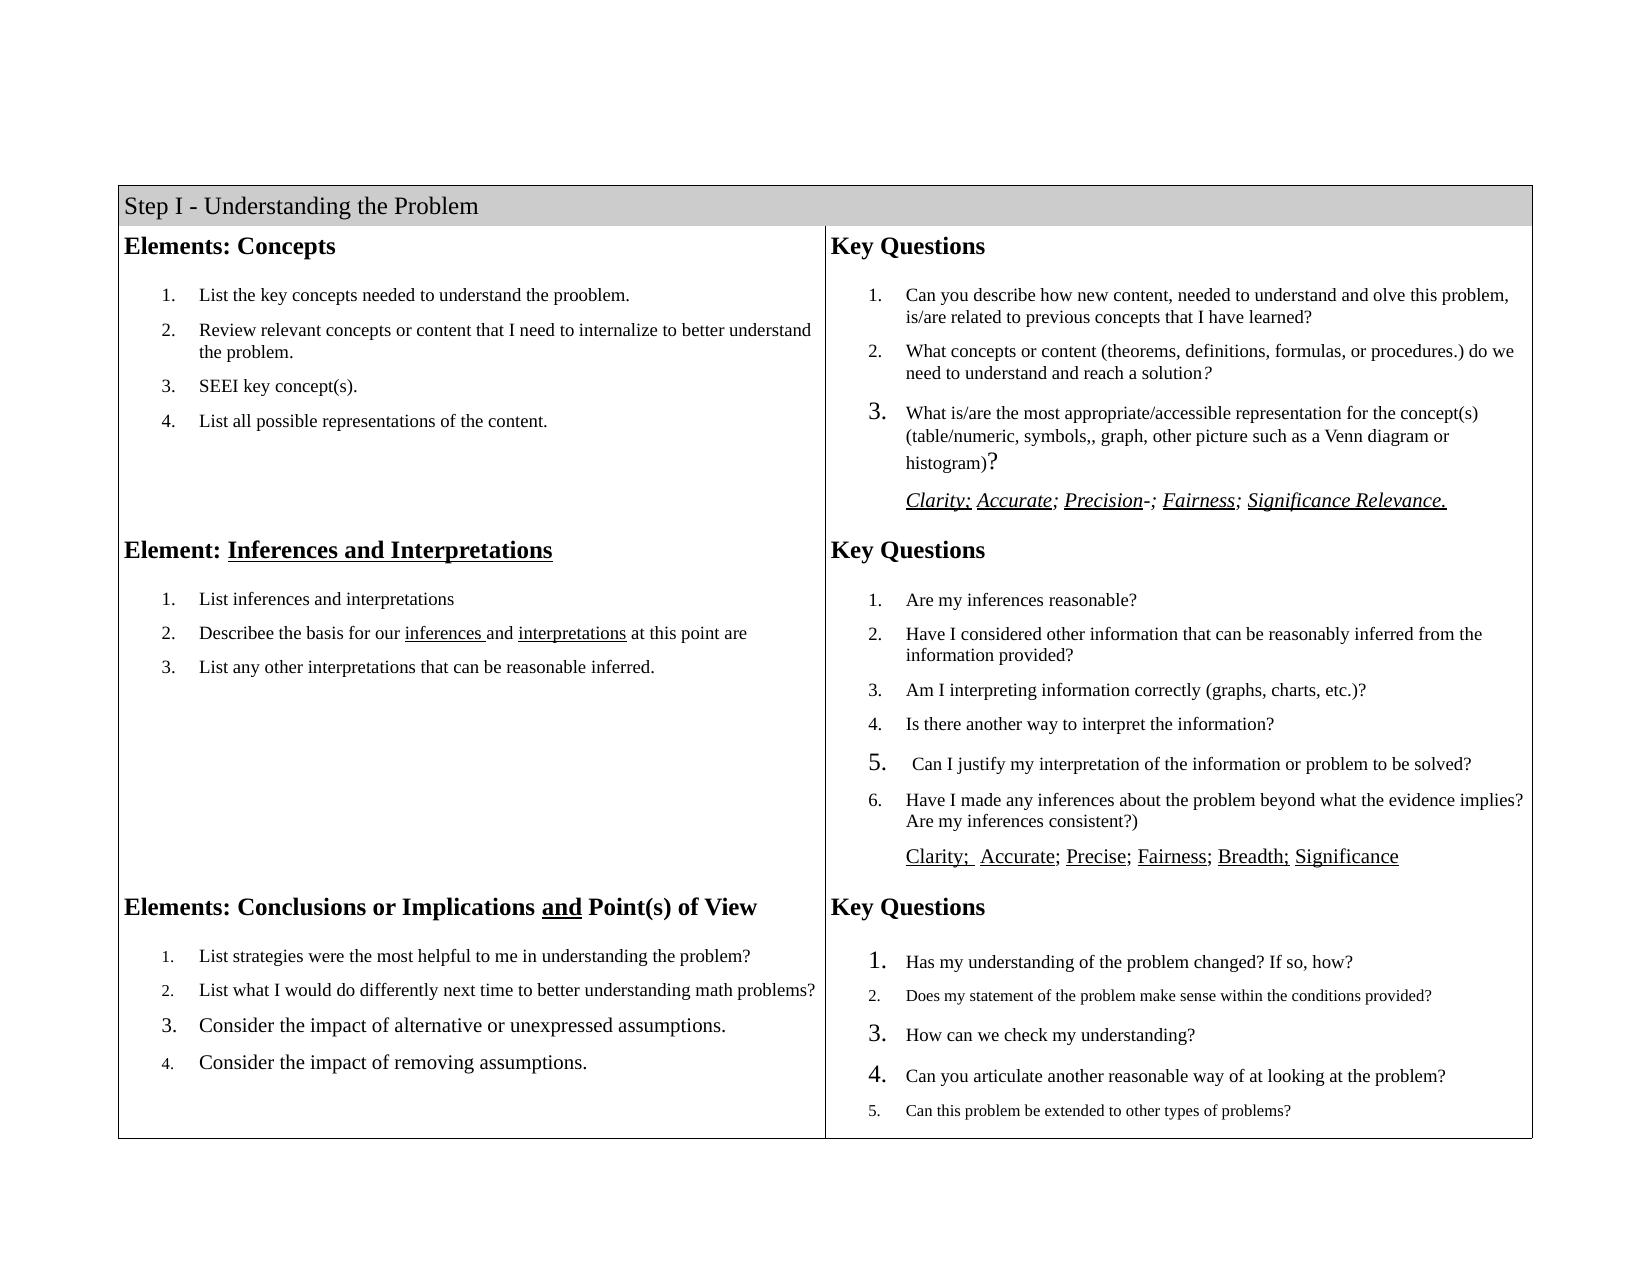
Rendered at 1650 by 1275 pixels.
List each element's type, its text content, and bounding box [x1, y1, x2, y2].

table_cell Elements: Conclusions or Implications and Point(s) of View [119, 887, 825, 939]
table_cell Are my inferences reasonable? Have I considered other information that can be reasonably inferred from the information provided? Am I interpreting information correctly (graphs, charts, etc.)? Is there another way to interpret the information? Can I justify my interpretation of the information or problem to be solved? Have I made any inferences about the problem beyond what the evidence implies? Are my inferences consistent?) Clarity; Accurate; Precise; Fairness; Breadth; Significance [826, 583, 1532, 887]
table_cell Elements: Concepts [119, 226, 825, 278]
table_cell List inferences and interpretations Describee the basis for our inferences and interpretations at this point are List any other interpretations that can be reasonable inferred. [119, 583, 825, 887]
table_cell Can you describe how new content, needed to understand and olve this problem, is/are related to previous concepts that I have learned? What concepts or content (theorems, definitions, formulas, or procedures.) do we need to understand and reach a solution? What is/are the most appropriate/accessible representation for the concept(s) (table/numeric, symbols,, graph, other picture such as a Venn diagram or histogram)? Clarity; Accurate; Precision-; Fairness; Significance Relevance. [826, 278, 1532, 530]
table_cell Key Questions [826, 887, 1532, 939]
table_cell List strategies were the most helpful to me in understanding the problem? List what I would do differently next time to better understanding math problems? Consider the impact of alternative or unexpressed assumptions. Consider the impact of removing assumptions. [119, 939, 825, 1138]
table_cell Element: Inferences and Interpretations [119, 530, 825, 583]
table_header Step I - Understanding the Problem [119, 186, 1532, 226]
table_cell List the key concepts needed to understand the prooblem. Review relevant concepts or content that I need to internalize to better understand the problem. SEEI key concept(s). List all possible representations of the content. [119, 278, 825, 530]
table_cell Has my understanding of the problem changed? If so, how? Does my statement of the problem make sense within the conditions provided? How can we check my understanding? Can you articulate another reasonable way of at looking at the problem? Can this problem be extended to other types of problems? [826, 939, 1532, 1138]
table_cell Key Questions [826, 226, 1532, 278]
table_cell Key Questions [826, 530, 1532, 583]
